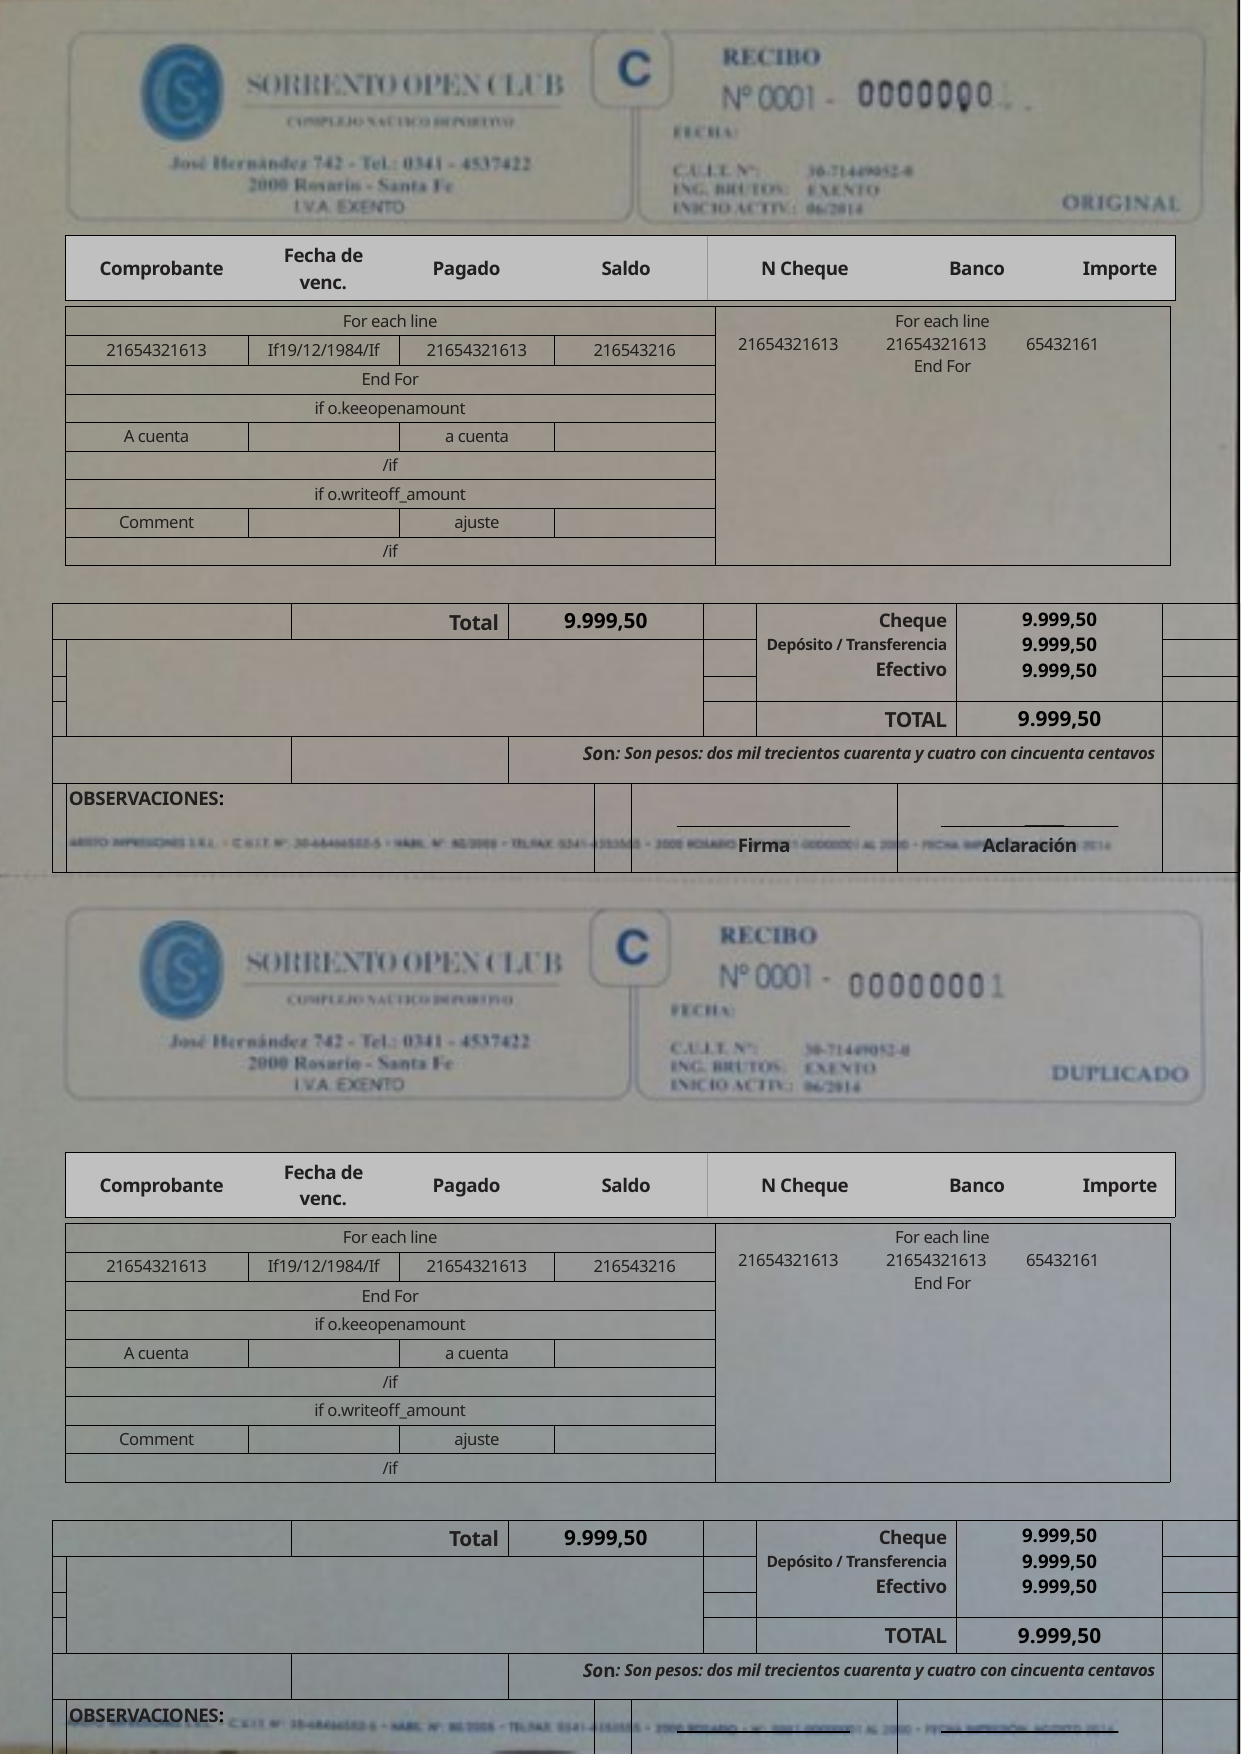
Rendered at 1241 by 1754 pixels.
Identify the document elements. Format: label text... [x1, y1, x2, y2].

table_header For each line 21654321613 21654321613 65432161 End For [716, 307, 1170, 565]
table_cell ajuste [400, 1426, 554, 1453]
table_header Banco [889, 1153, 1065, 1217]
table_header Fecha de venc. [258, 236, 388, 300]
table_header [1171, 1223, 1176, 1482]
table_cell ____ [898, 1700, 1162, 1754]
table_header 9.999,50 9.999,50 9.999,50 [957, 1521, 1162, 1617]
table_header Saldo [545, 236, 707, 300]
table_cell OBSERVACIONES: <o.comment> [67, 784, 594, 872]
table_header Saldo [545, 1153, 707, 1217]
table_cell [53, 640, 66, 676]
table_cell [1163, 737, 1240, 783]
table_cell [704, 1618, 756, 1653]
table_cell [1163, 1654, 1240, 1699]
table_cell 216543216 [555, 1253, 715, 1281]
table_header Total [292, 604, 508, 639]
table_header 9.999,50 [509, 604, 703, 639]
table_cell [53, 737, 291, 783]
table_cell [1163, 677, 1240, 701]
table_cell 21654321613 [400, 1253, 554, 1281]
table_cell [1163, 1557, 1240, 1592]
table_header Cheque Depósito / Transferencia Efectivo [757, 1521, 956, 1617]
table_cell [53, 702, 66, 736]
table_header Cheque Depósito / Transferencia Efectivo [757, 604, 956, 701]
table_cell if o.keeopenamount [66, 1311, 715, 1339]
table_cell [292, 737, 508, 783]
table_cell [65, 566, 1176, 603]
table_header Banco [889, 236, 1065, 300]
table_cell [53, 1593, 66, 1617]
table_cell Firma [632, 784, 897, 872]
table_cell /if [66, 452, 715, 479]
table_cell 9.999,50 [957, 1618, 1162, 1653]
table_cell ajuste [400, 509, 554, 537]
table_header [1171, 306, 1176, 566]
table_cell a cuenta [400, 423, 554, 451]
table_header For each line 21654321613 21654321613 65432161 End For [716, 1224, 1170, 1482]
table_cell End For [66, 366, 715, 393]
table_header N Cheque [720, 236, 889, 300]
table_header Pagado [388, 1153, 545, 1217]
table_cell TOTAL [757, 1618, 956, 1653]
table_cell 21654321613 [400, 336, 554, 365]
table_header Importe [1065, 1153, 1175, 1217]
table_cell [53, 784, 66, 872]
table_cell [555, 509, 715, 537]
table_cell [704, 702, 756, 736]
table_cell [67, 640, 703, 736]
table_cell 21654321613 [66, 336, 248, 365]
table_cell If19/12/1984/If [249, 1253, 399, 1281]
table_cell [249, 1340, 399, 1367]
table_cell Comment [66, 1426, 248, 1453]
picture [0, 0, 1241, 1754]
table_cell a cuenta [400, 1340, 554, 1367]
table_cell TOTAL [757, 702, 956, 736]
table_cell [595, 1700, 631, 1754]
table_cell [53, 1654, 291, 1699]
table_cell A cuenta [66, 423, 248, 451]
table_header [704, 1521, 756, 1556]
table_cell /if [66, 538, 715, 565]
table_cell [555, 1426, 715, 1453]
table_header For each line [66, 307, 715, 335]
table_cell OBSERVACIONES: <o.comment> [67, 1700, 594, 1754]
table_cell [249, 509, 399, 537]
table_cell [555, 1340, 715, 1367]
table_header Pagado [388, 236, 545, 300]
table_cell [704, 1557, 756, 1592]
table_cell A cuenta [66, 1340, 248, 1367]
table_cell [595, 784, 631, 872]
table_header 9.999,50 9.999,50 9.999,50 [957, 604, 1162, 701]
table_cell [53, 1618, 66, 1653]
table_cell [53, 1557, 66, 1592]
table_cell [704, 677, 756, 701]
table_cell if o.writeoff_amount [66, 1397, 715, 1424]
table_cell [249, 1426, 399, 1453]
table_header [53, 1521, 291, 1556]
table_header [708, 1153, 720, 1217]
table_cell [1163, 784, 1240, 872]
table_cell [1163, 1700, 1240, 1754]
table_cell [67, 1557, 703, 1653]
table_header [704, 604, 756, 639]
table_cell [704, 1593, 756, 1617]
table_header 9.999,50 [509, 1521, 703, 1556]
table_cell ____ Aclaración [898, 784, 1162, 872]
table_header N Cheque [720, 1153, 889, 1217]
table_header Comprobante [66, 1153, 258, 1217]
table_cell if o.writeoff_amount [66, 480, 715, 508]
table_cell [65, 1482, 1176, 1520]
table_cell [53, 1700, 66, 1754]
table_header Total [292, 1521, 508, 1556]
table_cell [632, 1700, 897, 1754]
table_cell /if [66, 1454, 715, 1482]
table_header Fecha de venc. [258, 1153, 388, 1217]
table_cell End For [66, 1282, 715, 1310]
table_cell [704, 640, 756, 676]
table_cell 216543216 [555, 336, 715, 365]
table_cell Son: Son pesos: dos mil trecientos cuarenta y cuatro con cincuenta centavos [509, 1654, 1162, 1699]
table_header Comprobante [66, 236, 258, 300]
table_cell If19/12/1984/If [249, 336, 399, 365]
table_header [1163, 604, 1240, 639]
table_cell [1163, 1593, 1240, 1617]
table_cell [292, 1654, 508, 1699]
table_header [708, 236, 720, 300]
table_cell 21654321613 [66, 1253, 248, 1281]
table_cell [1163, 702, 1240, 736]
table_cell if o.keeopenamount [66, 395, 715, 422]
table_cell Son: Son pesos: dos mil trecientos cuarenta y cuatro con cincuenta centavos [509, 737, 1162, 783]
table_header [1163, 1521, 1240, 1556]
table_header Importe [1065, 236, 1175, 300]
table_cell [1163, 640, 1240, 676]
table_header For each line [66, 1224, 715, 1252]
table_cell [249, 423, 399, 451]
table_cell [555, 423, 715, 451]
table_cell /if [66, 1368, 715, 1396]
table_cell [1163, 1618, 1240, 1653]
table_header [53, 604, 291, 639]
table_cell [53, 677, 66, 701]
table_cell 9.999,50 [957, 702, 1162, 736]
table_cell Comment [66, 509, 248, 537]
